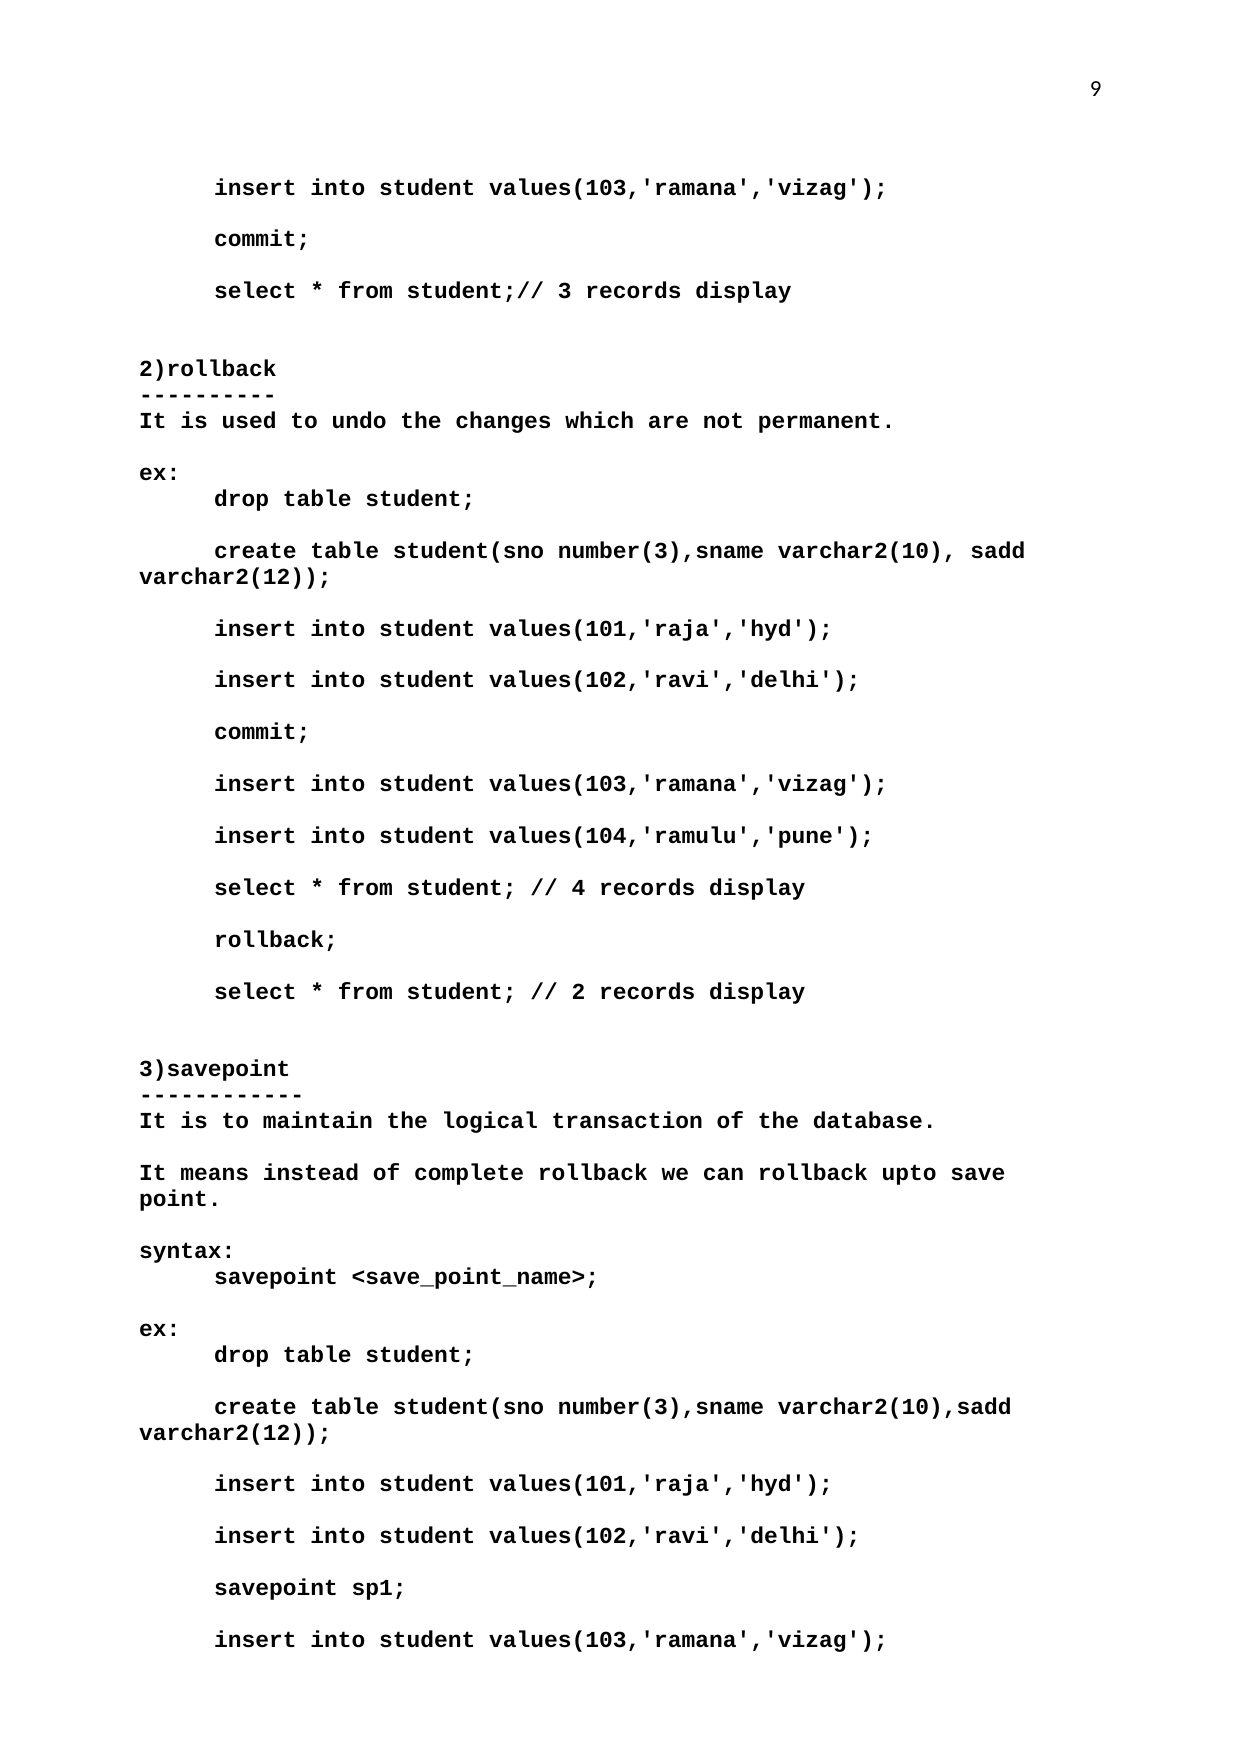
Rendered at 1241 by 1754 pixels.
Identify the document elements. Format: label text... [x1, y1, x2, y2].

text syntax: [139, 1239, 1101, 1265]
text savepoint sp1; [139, 1577, 1101, 1602]
text drop table student; [139, 1343, 1101, 1369]
text insert into student values(103,'ramana','vizag'); [139, 1628, 1101, 1654]
text rollback; [139, 928, 1101, 954]
text insert into student values(104,'ramulu','pune'); [139, 824, 1101, 850]
text insert into student values(102,'ravi','delhi'); [139, 1525, 1101, 1551]
text create table student(sno number(3),sname varchar2(10),sadd varchar2(12)); [139, 1395, 1101, 1447]
text It is used to undo the changes which are not permanent. [139, 409, 1101, 435]
text insert into student values(103,'ramana','vizag'); [139, 772, 1101, 798]
text create table student(sno number(3),sname varchar2(10), sadd varchar2(12)); [139, 539, 1101, 591]
text select * from student; // 2 records display [139, 980, 1101, 1006]
text It means instead of complete rollback we can rollback upto save point. [139, 1162, 1101, 1213]
text ---------- [139, 383, 1101, 409]
text insert into student values(101,'raja','hyd'); [139, 1473, 1101, 1499]
text commit; [139, 721, 1101, 747]
text insert into student values(102,'ravi','delhi'); [139, 669, 1101, 695]
text select * from student; // 4 records display [139, 876, 1101, 902]
text ------------ [139, 1084, 1101, 1110]
text insert into student values(101,'raja','hyd'); [139, 617, 1101, 643]
text ex: [139, 461, 1101, 487]
text commit; [139, 228, 1101, 254]
text ex: [139, 1317, 1101, 1343]
text It is to maintain the logical transaction of the database. [139, 1110, 1101, 1136]
text 2)rollback [139, 357, 1101, 383]
text insert into student values(103,'ramana','vizag'); [139, 176, 1101, 202]
text savepoint <save_point_name>; [139, 1265, 1101, 1291]
text 3)savepoint [139, 1058, 1101, 1084]
text drop table student; [139, 487, 1101, 513]
text select * from student;// 3 records display [139, 280, 1101, 306]
